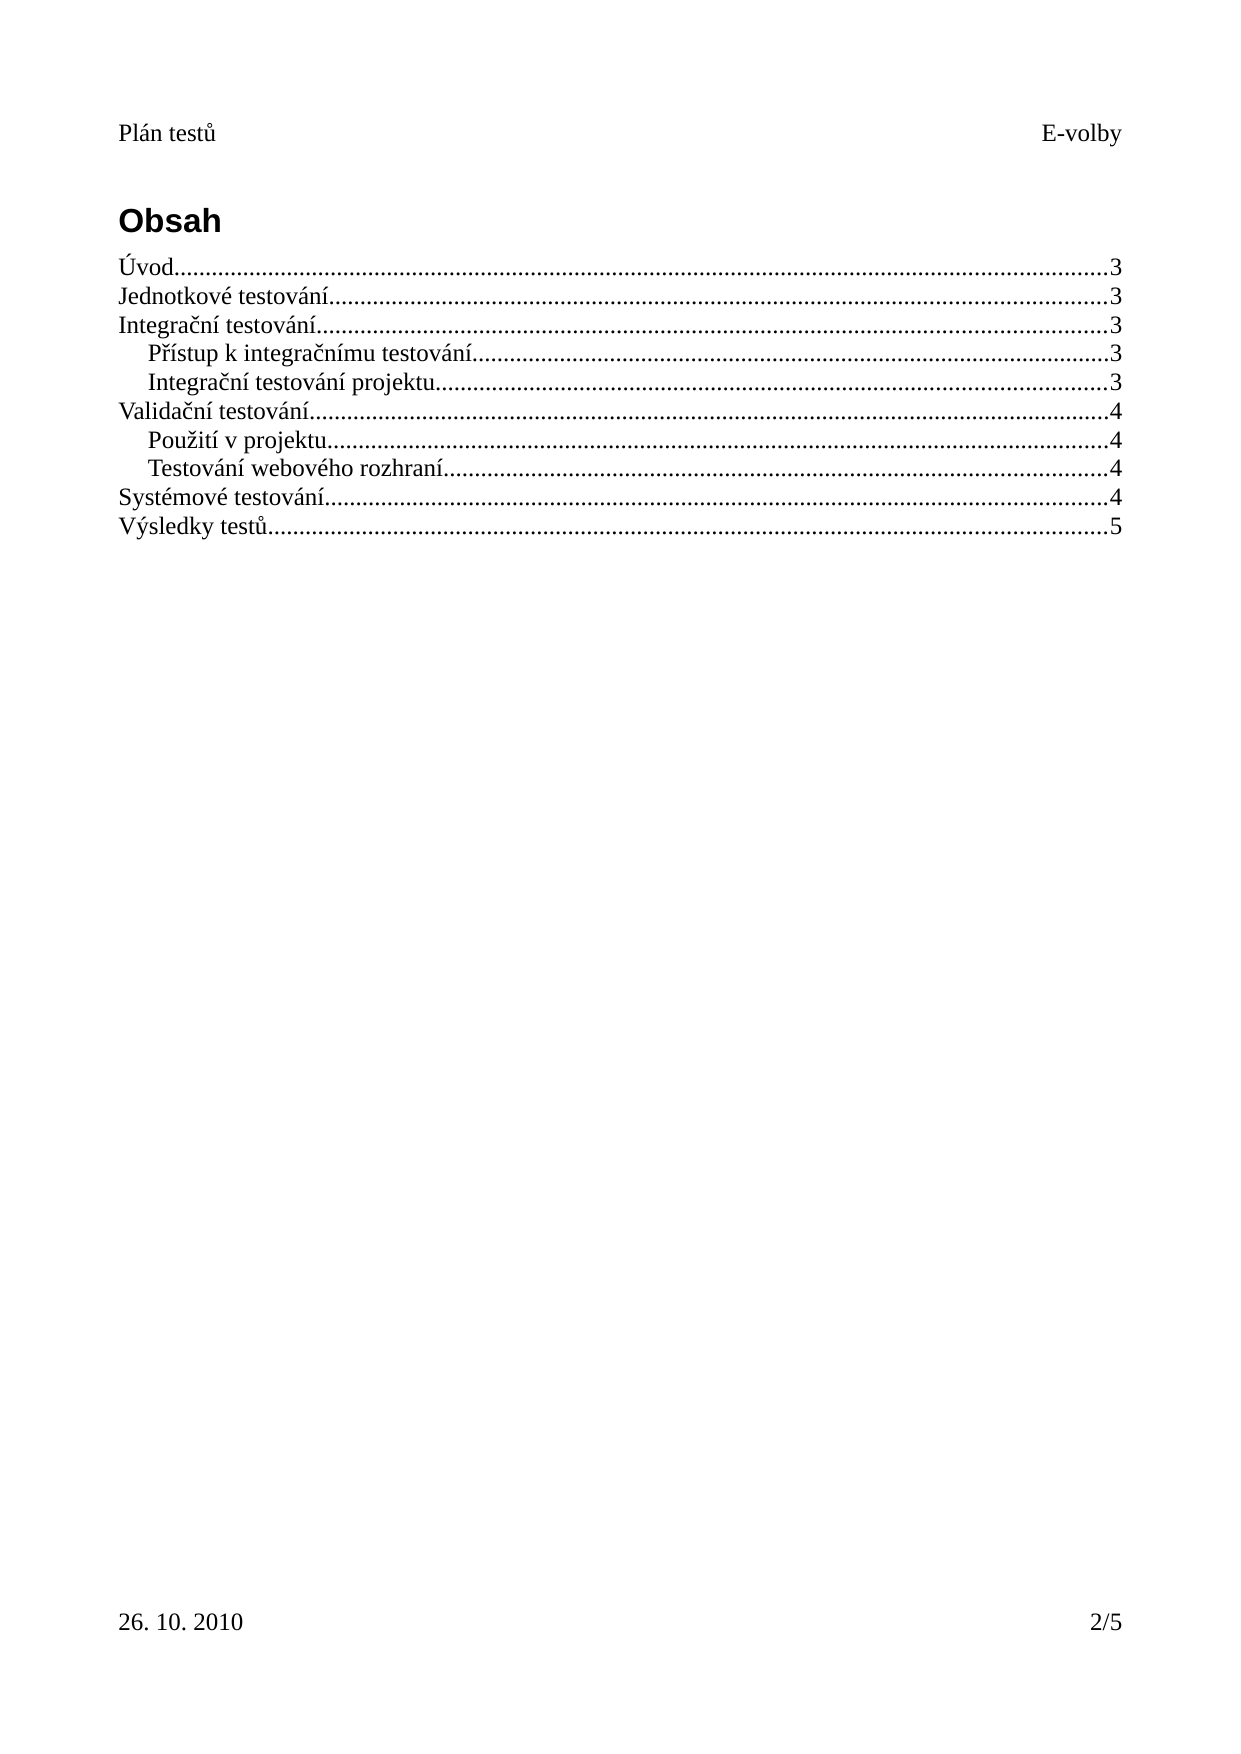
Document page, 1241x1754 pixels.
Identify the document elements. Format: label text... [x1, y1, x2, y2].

text Použití v projektu 4 [148, 425, 1122, 453]
text Jednotkové testování 3 [118, 281, 1122, 310]
text Úvod 3 [118, 252, 1122, 281]
subtitle Obsah [118, 201, 1122, 240]
text Výsledky testů 5 [118, 511, 1122, 540]
text Validační testování 4 [118, 396, 1122, 425]
text Systémové testování 4 [118, 482, 1122, 511]
text Integrační testování projektu 3 [148, 367, 1122, 396]
text Testování webového rozhraní 4 [148, 453, 1122, 482]
text Přístup k integračnímu testování 3 [148, 338, 1122, 367]
text Integrační testování 3 [118, 310, 1122, 338]
